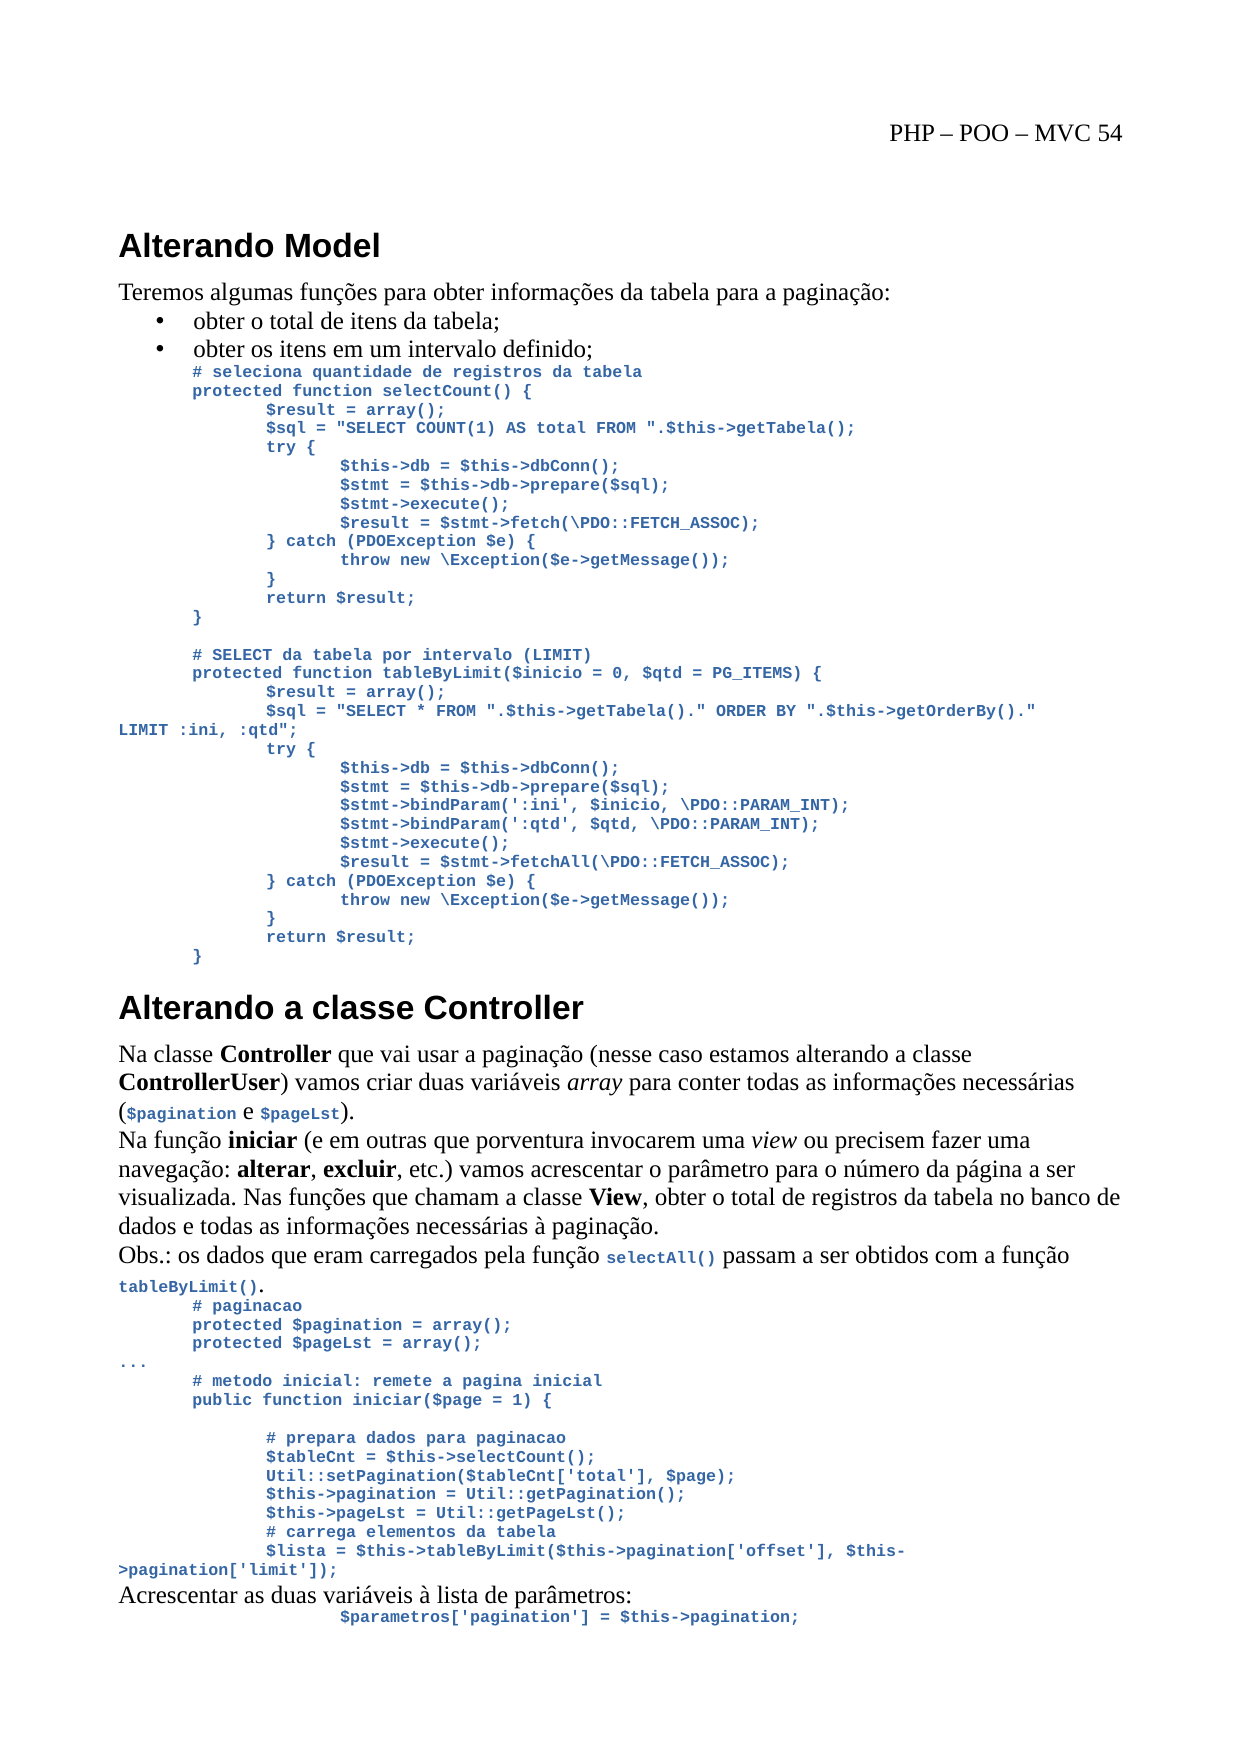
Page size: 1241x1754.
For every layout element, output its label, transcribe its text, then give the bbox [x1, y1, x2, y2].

text public function iniciar($page = 1) { [118, 1392, 1122, 1411]
text $stmt->execute(); [118, 495, 1122, 514]
text return $result; [118, 929, 1122, 948]
text throw new \Exception($e->getMessage()); [118, 891, 1122, 910]
text } catch (PDOException $e) { [118, 872, 1122, 891]
text $this->pageLst = Util::getPageLst(); [118, 1505, 1122, 1524]
text $result = array(); [118, 401, 1122, 420]
text Acrescentar as duas variáveis à lista de parâmetros: [118, 1580, 1122, 1609]
text protected function selectCount() { [118, 382, 1122, 401]
text $this->db = $this->dbConn(); [118, 458, 1122, 476]
text # carrega elementos da tabela [118, 1524, 1122, 1542]
text protected $pageLst = array(); [118, 1335, 1122, 1354]
text ... [118, 1354, 1122, 1373]
text $stmt = $this->db->prepare($sql); [118, 778, 1122, 797]
text $stmt = $this->db->prepare($sql); [118, 476, 1122, 495]
text } [118, 948, 1122, 967]
text try { [118, 740, 1122, 759]
text $this->pagination = Util::getPagination(); [118, 1486, 1122, 1505]
text $parametros['pagination'] = $this->pagination; [118, 1609, 1122, 1628]
text $this->db = $this->dbConn(); [118, 759, 1122, 778]
text Obs.: os dados que eram carregados pela função selectAll() passam a ser obtidos com a função tableByLimit(). [118, 1240, 1122, 1297]
text return $result; [118, 589, 1122, 608]
text } catch (PDOException $e) { [118, 533, 1122, 552]
text protected function tableByLimit($inicio = 0, $qtd = PG_ITEMS) { [118, 665, 1122, 684]
text $tableCnt = $this->selectCount(); [118, 1448, 1122, 1467]
text } [118, 910, 1122, 929]
subtitle Alterando a classe Controller [118, 987, 1122, 1026]
text $sql = "SELECT COUNT(1) AS total FROM ".$this->getTabela(); [118, 420, 1122, 439]
text throw new \Exception($e->getMessage()); [118, 552, 1122, 571]
text $stmt->bindParam(':ini', $inicio, \PDO::PARAM_INT); [118, 797, 1122, 816]
list obter os itens em um intervalo definido; [156, 334, 1122, 363]
text try { [118, 439, 1122, 458]
text } [118, 608, 1122, 627]
text Na função iniciar (e em outras que porventura invocarem uma view ou precisem fazer uma navegação: alterar, excluir, etc.) vamos acrescentar o parâmetro para o número da página a ser visualizada. Nas funções que chamam a classe View, obter o total de registros da tabela no banco de dados e todas as informações necessárias à paginação. [118, 1125, 1122, 1240]
subtitle Alterando Model [118, 226, 1122, 264]
text $sql = "SELECT * FROM ".$this->getTabela()." ORDER BY ".$this->getOrderBy()." LIMIT :ini, :qtd"; [118, 703, 1122, 740]
text protected $pagination = array(); [118, 1316, 1122, 1335]
text $stmt->execute(); [118, 835, 1122, 853]
text # prepara dados para paginacao [118, 1429, 1122, 1448]
text $lista = $this->tableByLimit($this->pagination['offset'], $this->pagination['limit']); [118, 1542, 1122, 1580]
text $result = array(); [118, 684, 1122, 703]
text Na classe Controller que vai usar a paginação (nesse caso estamos alterando a classe ControllerUser) vamos criar duas variáveis array para conter todas as informações necessárias ($pagination e $pageLst). [118, 1039, 1122, 1125]
text Teremos algumas funções para obter informações da tabela para a paginação: [118, 277, 1122, 306]
text $result = $stmt->fetch(\PDO::FETCH_ASSOC); [118, 514, 1122, 533]
text # paginacao [118, 1297, 1122, 1316]
text $result = $stmt->fetchAll(\PDO::FETCH_ASSOC); [118, 853, 1122, 872]
text # SELECT da tabela por intervalo (LIMIT) [118, 646, 1122, 665]
text } [118, 571, 1122, 589]
list obter o total de itens da tabela; [156, 306, 1122, 334]
text # seleciona quantidade de registros da tabela [118, 363, 1122, 382]
text Util::setPagination($tableCnt['total'], $page); [118, 1467, 1122, 1486]
text # metodo inicial: remete a pagina inicial [118, 1373, 1122, 1392]
text $stmt->bindParam(':qtd', $qtd, \PDO::PARAM_INT); [118, 816, 1122, 835]
